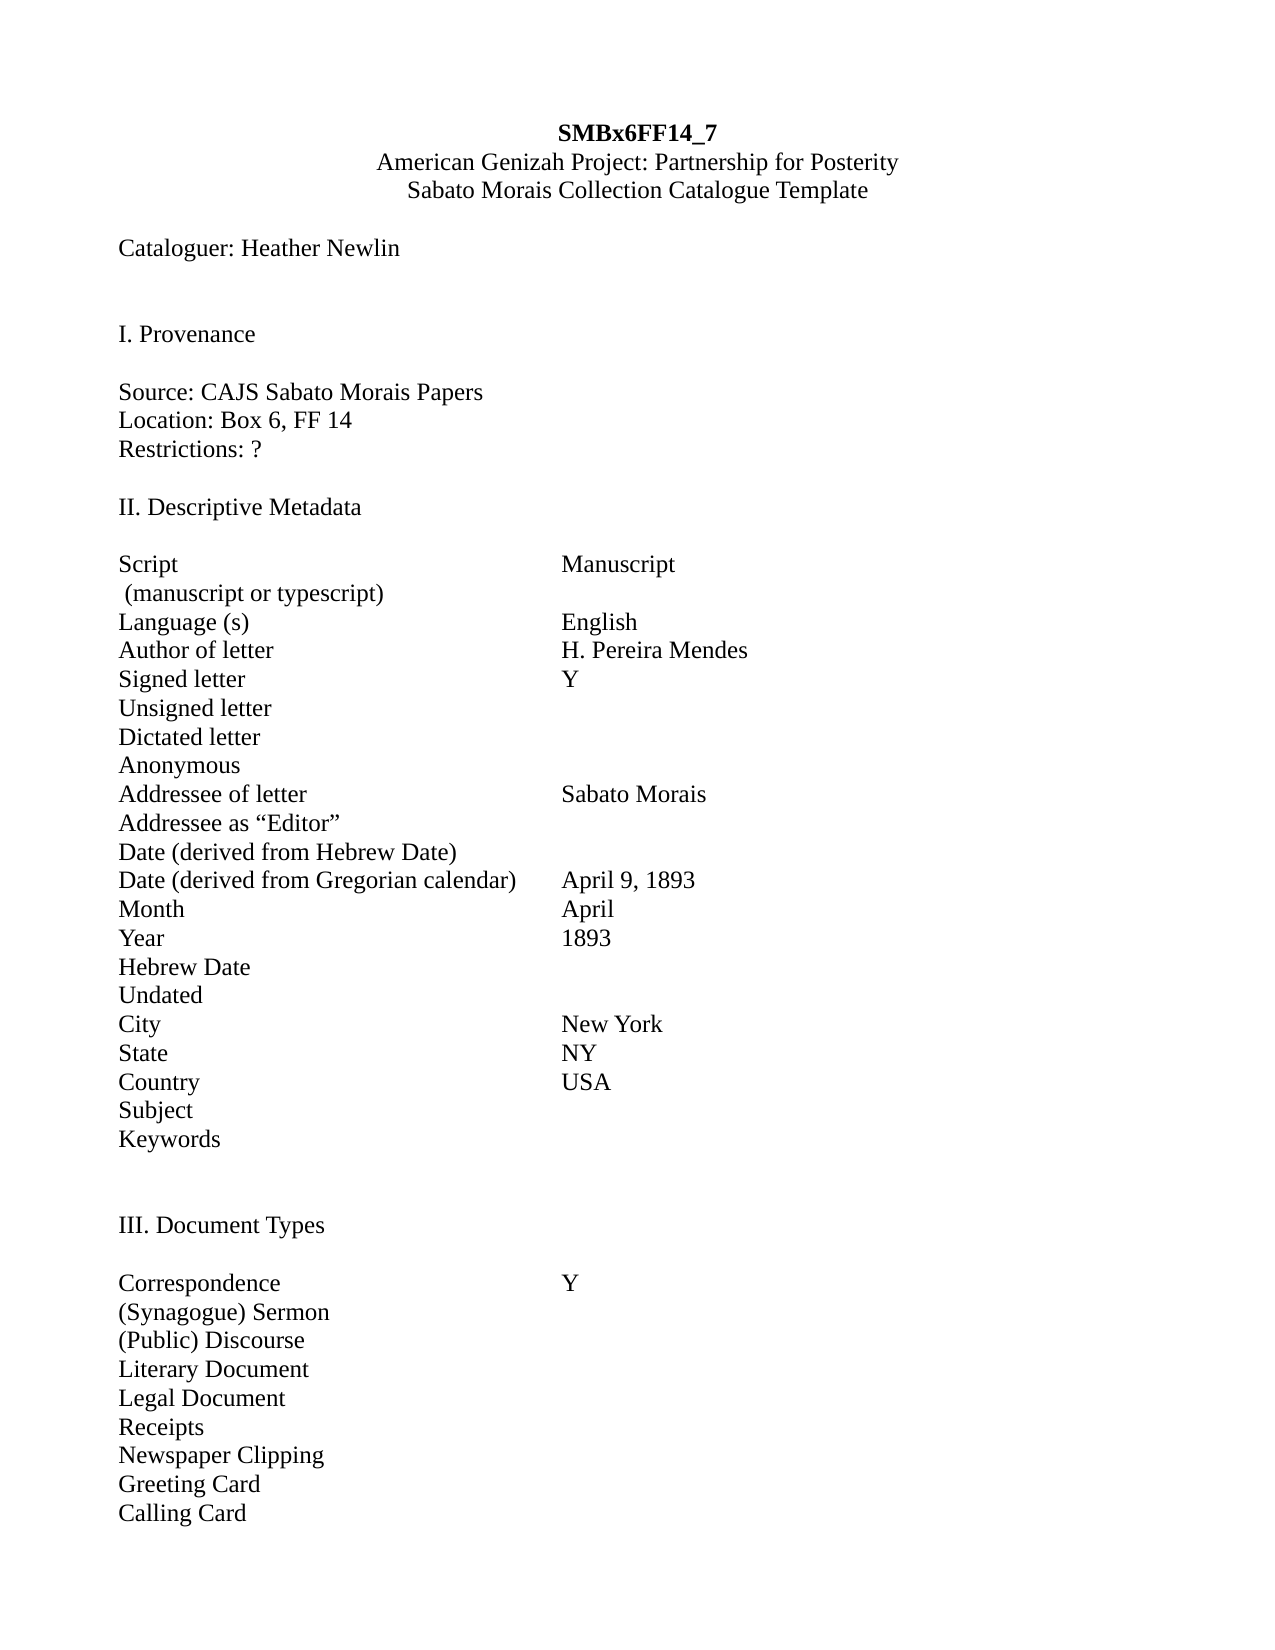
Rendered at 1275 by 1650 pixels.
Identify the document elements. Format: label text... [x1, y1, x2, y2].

text Newspaper Clipping [118, 1441, 1157, 1469]
text (Synagogue) Sermon [118, 1297, 1157, 1326]
text Greeting Card [118, 1469, 1157, 1498]
text Signed letter Y [118, 664, 1157, 693]
text II. Descriptive Metadata [118, 492, 1157, 521]
text Subject [118, 1096, 1157, 1124]
text Country USA [118, 1067, 1157, 1096]
text SMBx6FF14_7 [118, 118, 1157, 147]
text Date (derived from Gregorian calendar) April 9, 1893 [118, 866, 1157, 894]
text American Genizah Project: Partnership for Posterity [118, 147, 1157, 176]
text Addressee of letter Sabato Morais [118, 779, 1157, 808]
text Keywords [118, 1124, 1157, 1153]
text (Public) Discourse [118, 1326, 1157, 1354]
text Anonymous [118, 751, 1157, 779]
text Legal Document [118, 1383, 1157, 1412]
text State NY [118, 1038, 1157, 1067]
text Location: Box 6, FF 14 [118, 406, 1157, 434]
text Year 1893 [118, 923, 1157, 952]
text Language (s) English [118, 607, 1157, 636]
text Sabato Morais Collection Catalogue Template [118, 176, 1157, 204]
text Source: CAJS Sabato Morais Papers [118, 377, 1157, 406]
text Author of letter H. Pereira Mendes [118, 636, 1157, 664]
text Restrictions: ? [118, 434, 1157, 463]
text Date (derived from Hebrew Date) [118, 837, 1157, 866]
text Addressee as “Editor” [118, 808, 1157, 837]
text Receipts [118, 1412, 1157, 1441]
text Correspondence Y [118, 1268, 1157, 1297]
text Unsigned letter [118, 693, 1157, 722]
text Literary Document [118, 1354, 1157, 1383]
text (manuscript or typescript) [118, 578, 1157, 607]
text Undated [118, 981, 1157, 1009]
text Cataloguer: Heather Newlin [118, 233, 1157, 262]
text III. Document Types [118, 1211, 1157, 1239]
text Dictated letter [118, 722, 1157, 751]
text Month April [118, 894, 1157, 923]
text Hebrew Date [118, 952, 1157, 981]
text I. Provenance [118, 319, 1157, 348]
text Script Manuscript [118, 549, 1157, 578]
text City New York [118, 1009, 1157, 1038]
text Calling Card [118, 1498, 1157, 1527]
